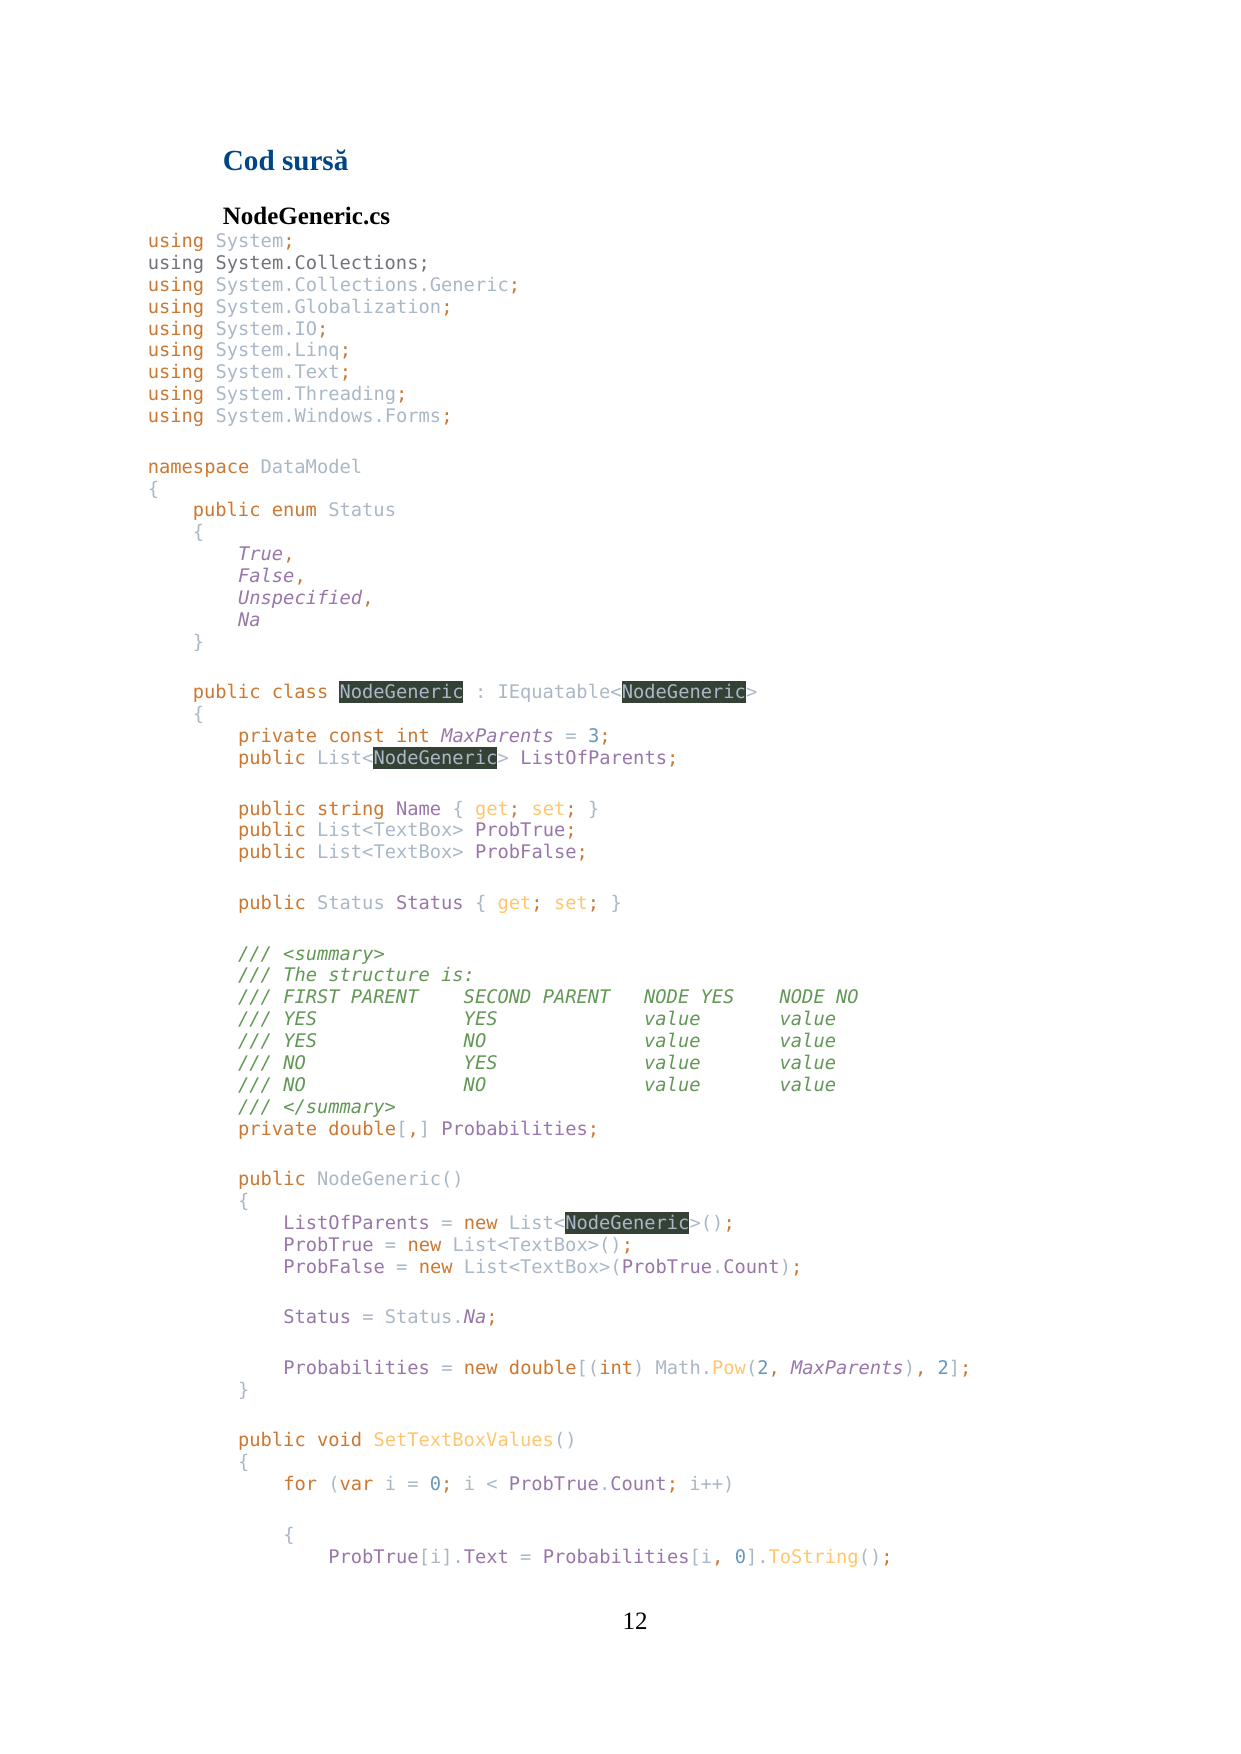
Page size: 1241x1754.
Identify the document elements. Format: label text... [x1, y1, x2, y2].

subtitle Cod sursă [148, 143, 1122, 176]
text using System; using System.Collections; using System.Collections.Generic; using System.Globalization; using System.IO; using System.Linq; using System.Text; using System.Threading; using System.Windows.Forms; namespace DataModel { public enum Status { True, False, Unspecified, Na } public class NodeGeneric : IEquatable<NodeGeneric> { private const int MaxParents = 3; public List<NodeGeneric> ListOfParents; public string Name { get; set; } public List<TextBox> ProbTrue; public List<TextBox> ProbFalse; public Status Status { get; set; } /// <summary> /// The structure is: /// FIRST PARENT SECOND PARENT NODE YES NODE NO /// YES YES value value /// YES NO value value /// NO YES value value /// NO NO value value /// </summary> private double[,] Probabilities; public NodeGeneric() { ListOfParents = new List<NodeGeneric>(); ProbTrue = new List<TextBox>(); ProbFalse = new List<TextBox>(ProbTrue.Count); Status = Status.Na; Probabilities = new double[(int) Math.Pow(2, MaxParents), 2]; } public void SetTextBoxValues() { for (var i = 0; i < ProbTrue.Count; i++) { ProbTrue[i].Text = Probabilities[i, 0].ToString(); [148, 230, 1122, 1567]
text NodeGeneric.cs [148, 201, 1122, 230]
